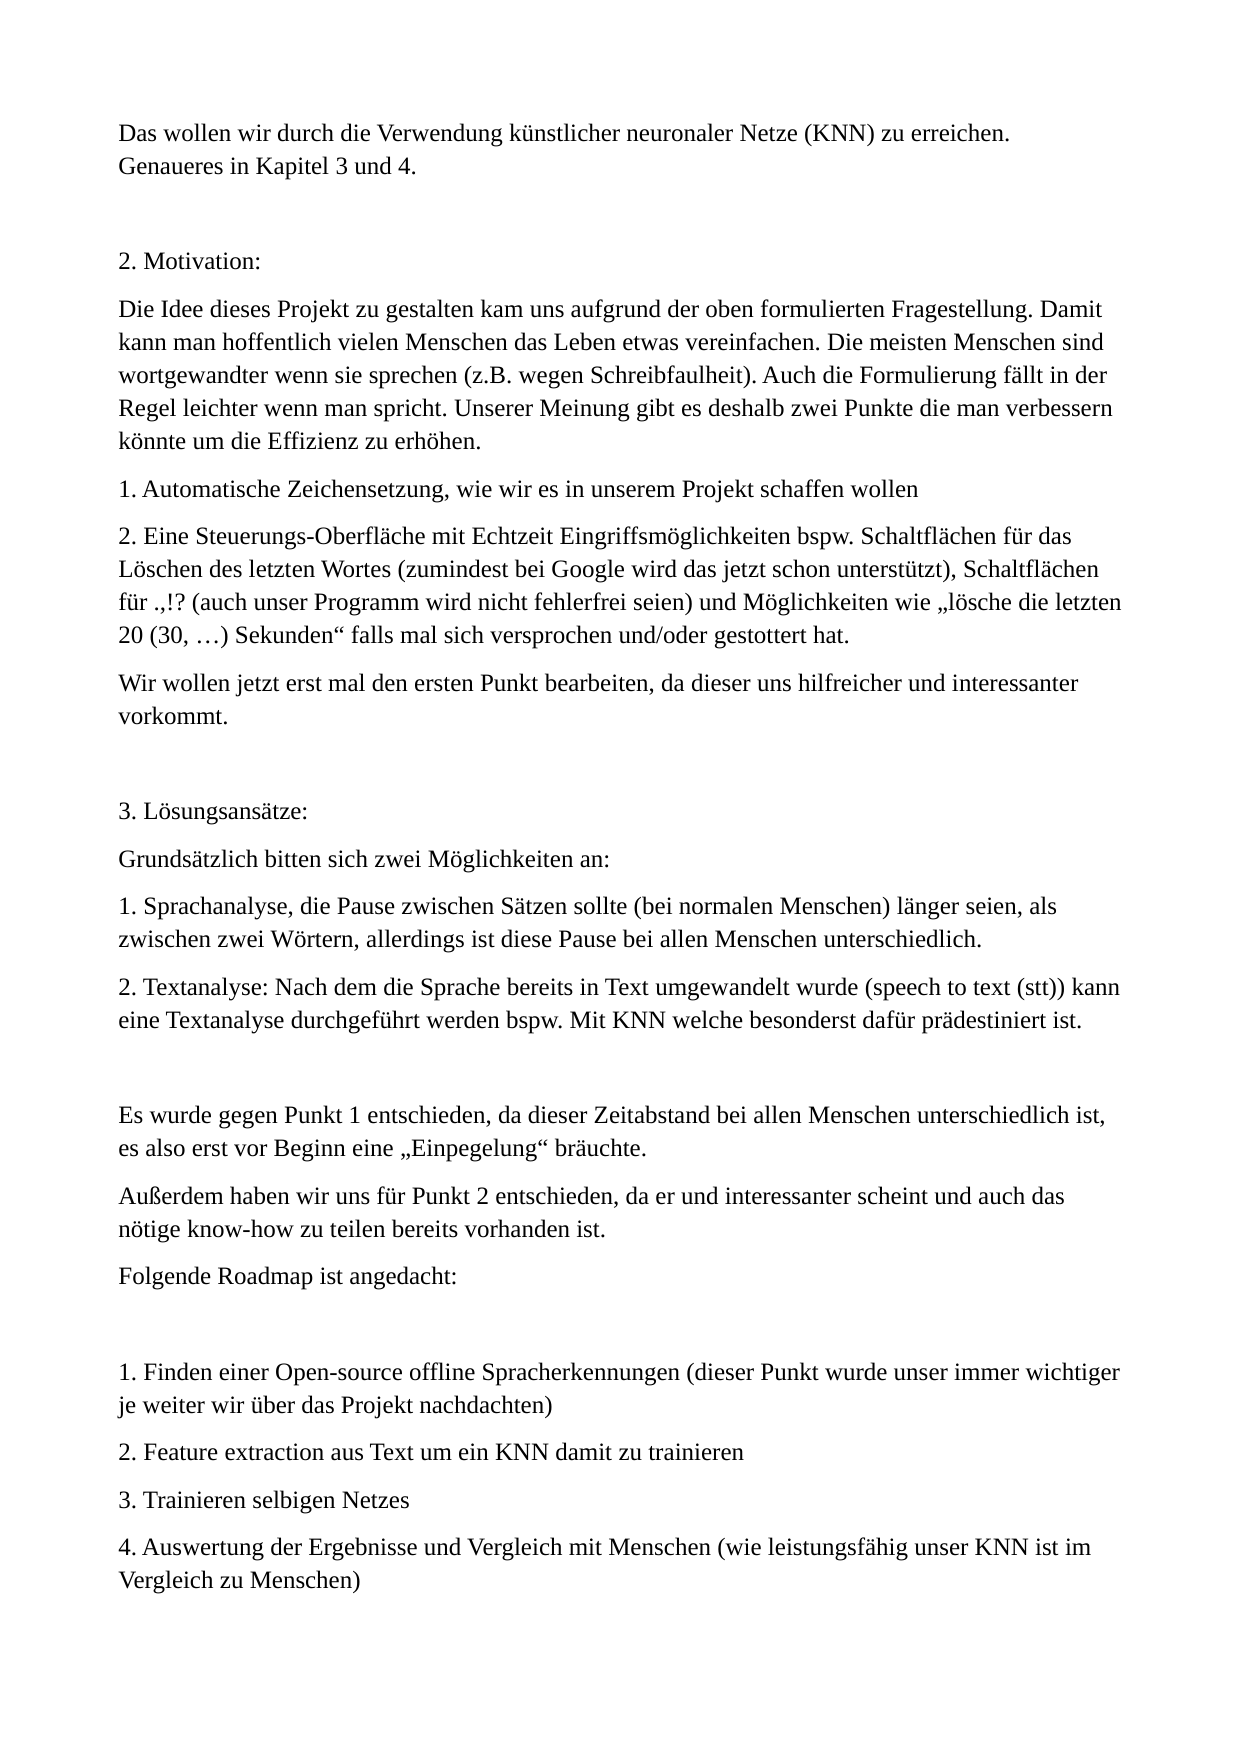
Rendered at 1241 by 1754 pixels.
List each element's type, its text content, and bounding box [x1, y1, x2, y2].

text 2. Textanalyse: Nach dem die Sprache bereits in Text umgewandelt wurde (speech to text (stt)) kann eine Textanalyse durchgeführt werden bspw. Mit KNN welche besonderst dafür prädestiniert ist. [118, 972, 1122, 1034]
text 2. Feature extraction aus Text um ein KNN damit zu trainieren [118, 1437, 1122, 1466]
text 1. Finden einer Open-source offline Spracherkennungen (dieser Punkt wurde unser immer wichtiger je weiter wir über das Projekt nachdachten) [118, 1357, 1122, 1418]
text Grundsätzlich bitten sich zwei Möglichkeiten an: [118, 844, 1122, 872]
text 1. Automatische Zeichensetzung, wie wir es in unserem Projekt schaffen wollen [118, 474, 1122, 502]
text Das wollen wir durch die Verwendung künstlicher neuronaler Netze (KNN) zu erreichen. Genaueres in Kapitel 3 und 4. [118, 118, 1122, 180]
text Die Idee dieses Projekt zu gestalten kam uns aufgrund der oben formulierten Fragestellung. Damit kann man hoffentlich vielen Menschen das Leben etwas vereinfachen. Die meisten Menschen sind wortgewandter wenn sie sprechen (z.B. wegen Schreibfaulheit). Auch die Formulierung fällt in der Regel leichter wenn man spricht. Unserer Meinung gibt es deshalb zwei Punkte die man verbessern könnte um die Effizienz zu erhöhen. [118, 294, 1122, 455]
text Folgende Roadmap ist angedacht: [118, 1261, 1122, 1290]
text 3. Trainieren selbigen Netzes [118, 1485, 1122, 1514]
text 3. Lösungsansätze: [118, 796, 1122, 825]
text 4. Auswertung der Ergebnisse und Vergleich mit Menschen (wie leistungsfähig unser KNN ist im Vergleich zu Menschen) [118, 1532, 1122, 1594]
text 2. Motivation: [118, 246, 1122, 275]
text Wir wollen jetzt erst mal den ersten Punkt bearbeiten, da dieser uns hilfreicher und interessanter vorkommt. [118, 668, 1122, 730]
text Es wurde gegen Punkt 1 entschieden, da dieser Zeitabstand bei allen Menschen unterschiedlich ist, es also erst vor Beginn eine „Einpegelung“ bräuchte. [118, 1100, 1122, 1162]
text 2. Eine Steuerungs-Oberfläche mit Echtzeit Eingriffsmöglichkeiten bspw. Schaltflächen für das Löschen des letzten Wortes (zumindest bei Google wird das jetzt schon unterstützt), Schaltflächen für .,!? (auch unser Programm wird nicht fehlerfrei seien) und Möglichkeiten wie „lösche die letzten 20 (30, …) Sekunden“ falls mal sich versprochen und/oder gestottert hat. [118, 521, 1122, 649]
text Außerdem haben wir uns für Punkt 2 entschieden, da er und interessanter scheint und auch das nötige know-how zu teilen bereits vorhanden ist. [118, 1181, 1122, 1243]
text 1. Sprachanalyse, die Pause zwischen Sätzen sollte (bei normalen Menschen) länger seien, als zwischen zwei Wörtern, allerdings ist diese Pause bei allen Menschen unterschiedlich. [118, 891, 1122, 953]
